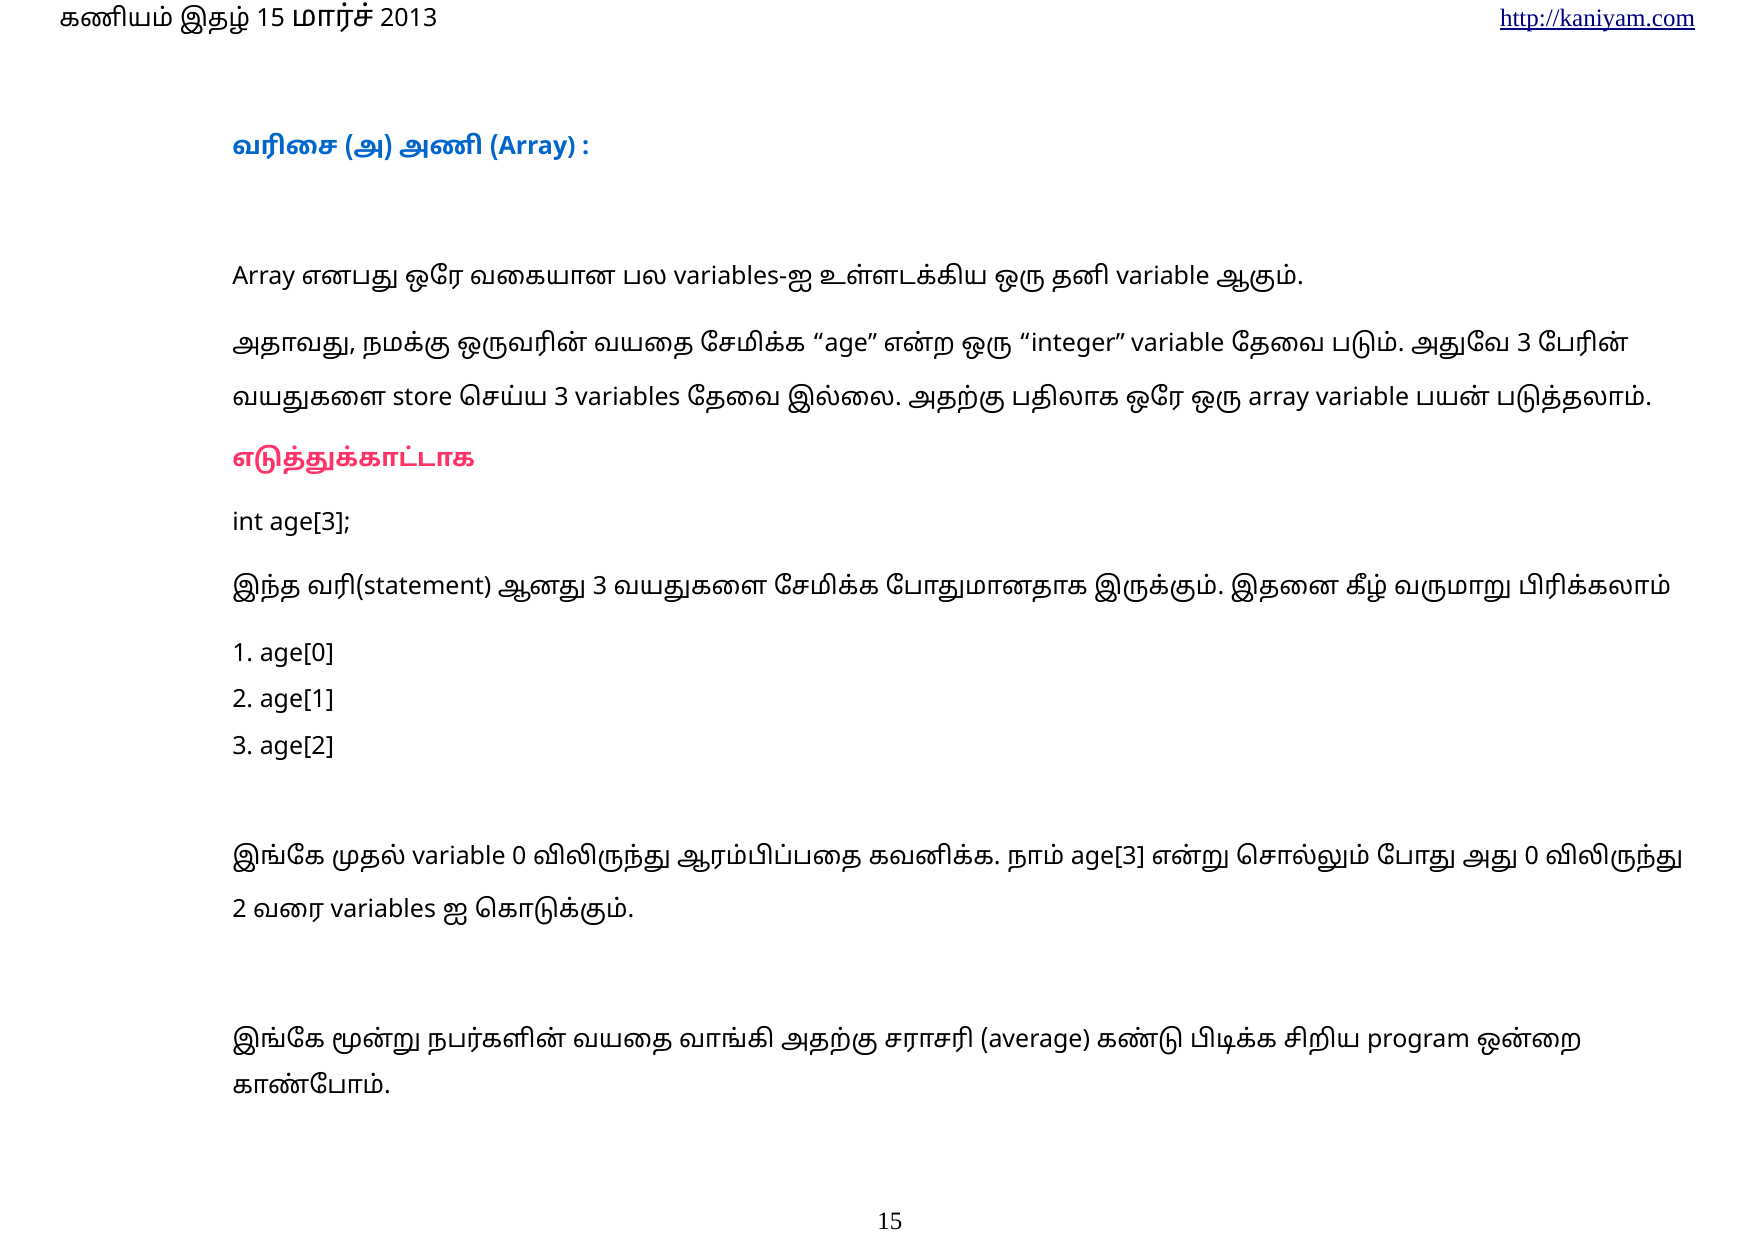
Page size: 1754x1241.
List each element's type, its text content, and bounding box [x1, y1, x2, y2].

text இந்த வரி(statement) ஆனது 3 வயதுகளை சேமிக்க போதுமானதாக இருக்கும். இதனை கீழ் வருமாறு பிரிக்கலாம் [232, 568, 1695, 604]
text இங்கே முதல் variable 0 விலிருந்து ஆரம்பிப்பதை கவனிக்க. நாம் age[3] என்று சொல்லும் போது அது 0 விலிருந்து 2 வரை variables ஐ கொடுக்கும். [232, 837, 1695, 926]
text அதாவது, நமக்கு ஒருவரின் வயதை சேமிக்க “age” என்ற ஒரு “integer” variable தேவை படும். அதுவே 3 பேரின் வயதுகளை store செய்ய 3 variables தேவை இல்லை. அதற்கு பதிலாக ஒரே ஒரு array variable பயன் படுத்தலாம். [232, 324, 1695, 414]
text Array எனபது ஒரே வகையான பல variables-ஐ உள்ளடக்கிய ஒரு தனி variable ஆகும். [232, 258, 1695, 294]
text இங்கே மூன்று நபர்களின் வயதை வாங்கி அதற்கு சராசரி (average) கண்டு பிடிக்க சிறிய program ஒன்றை காண்போம். [232, 1021, 1695, 1103]
text எடுத்துக்காட்டாக [232, 445, 1695, 476]
text 2. age[1] [232, 681, 1695, 715]
text வரிசை (அ) அணி (Array) : [232, 128, 1695, 164]
text 1. age[0] [232, 634, 1695, 668]
text 3. age[2] [232, 727, 1695, 761]
text int age[3]; [232, 504, 1695, 538]
